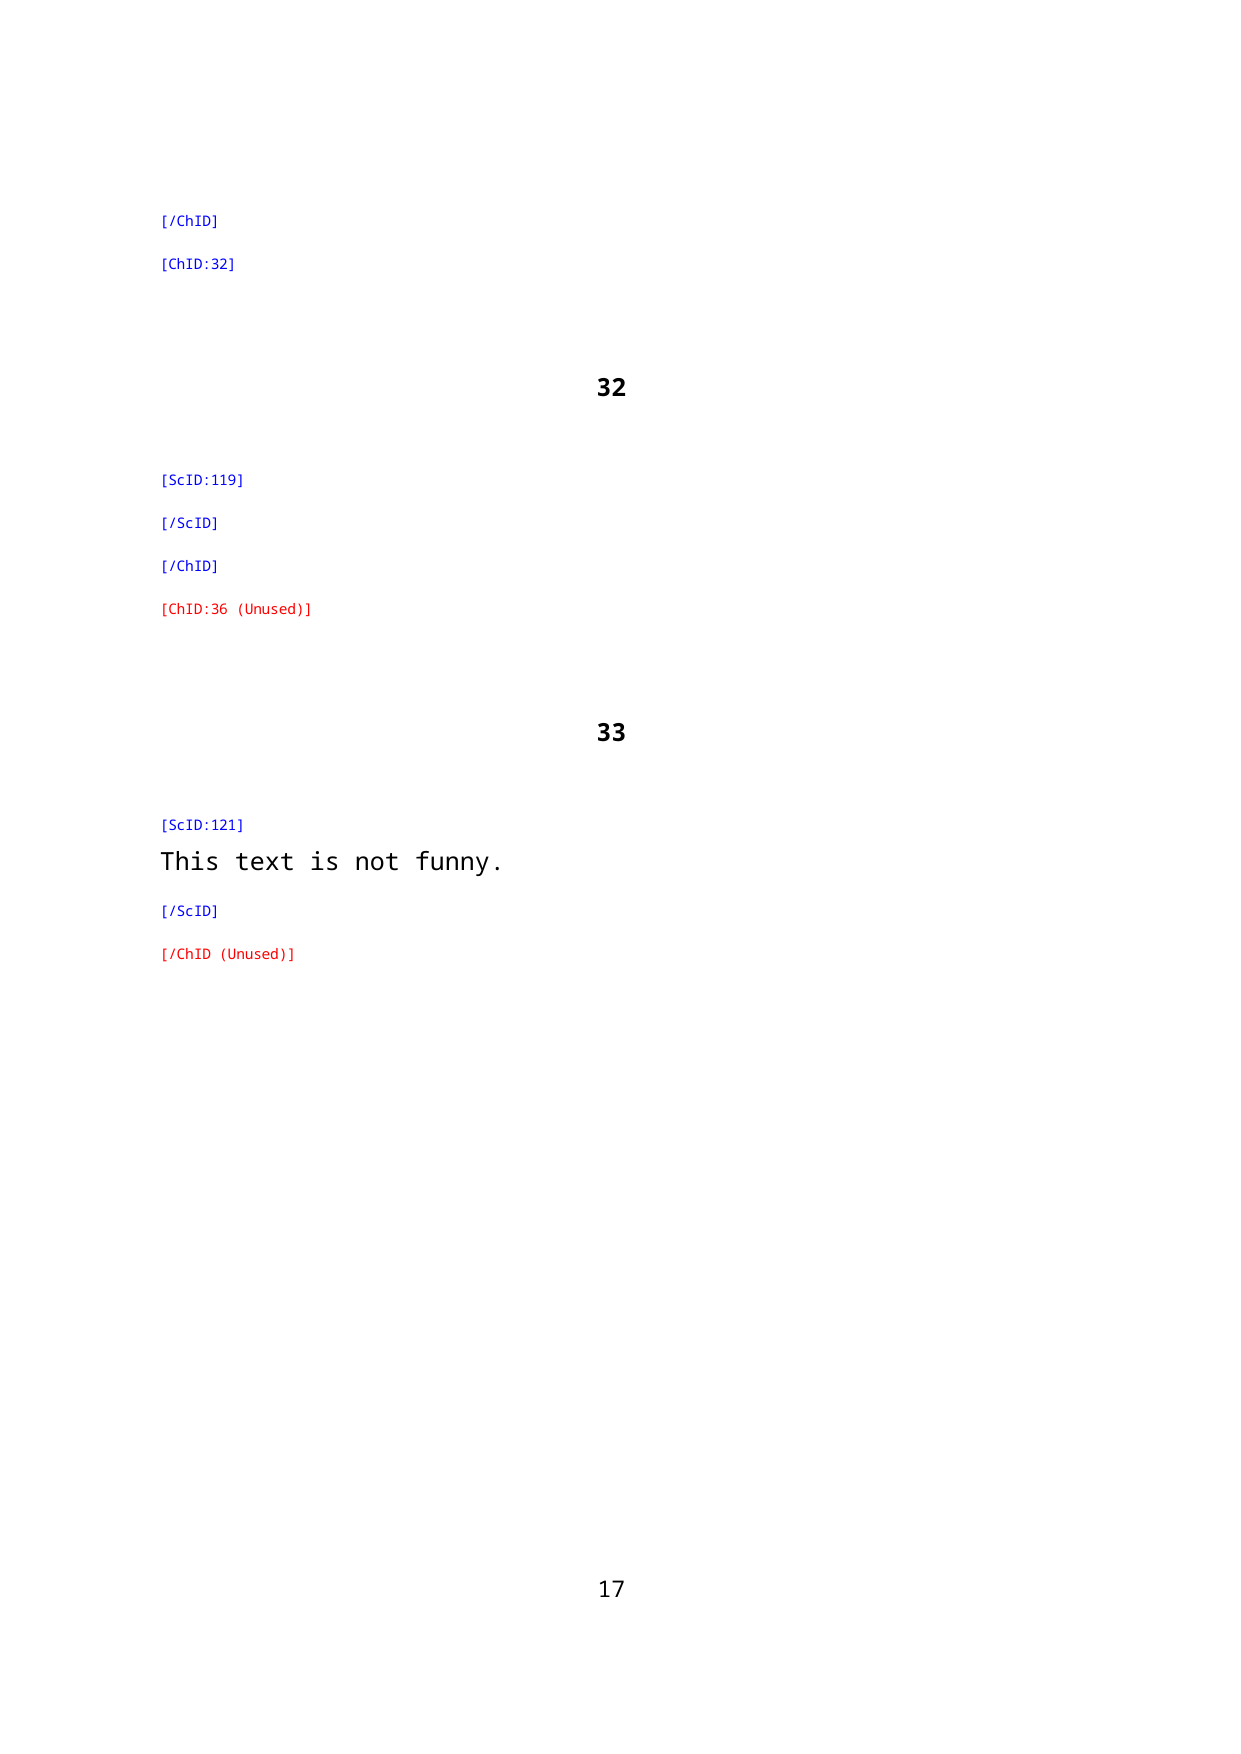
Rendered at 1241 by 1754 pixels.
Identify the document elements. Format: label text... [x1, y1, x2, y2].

text [ChID:32] [159, 232, 1063, 275]
text [/ChID] [159, 534, 1063, 577]
text This text is not funny. [159, 836, 1063, 879]
text [ChID:36 (Unused)] [159, 577, 1063, 620]
text [/ChID (Unused)] [159, 922, 1063, 965]
subtitle 33 [159, 706, 1063, 749]
text [/ScID] [159, 491, 1063, 534]
text [ScID:121] [159, 793, 1063, 836]
text [/ScID] [159, 879, 1063, 922]
text [/ChID] [159, 189, 1063, 232]
text [ScID:119] [159, 448, 1063, 491]
subtitle 32 [159, 361, 1063, 404]
